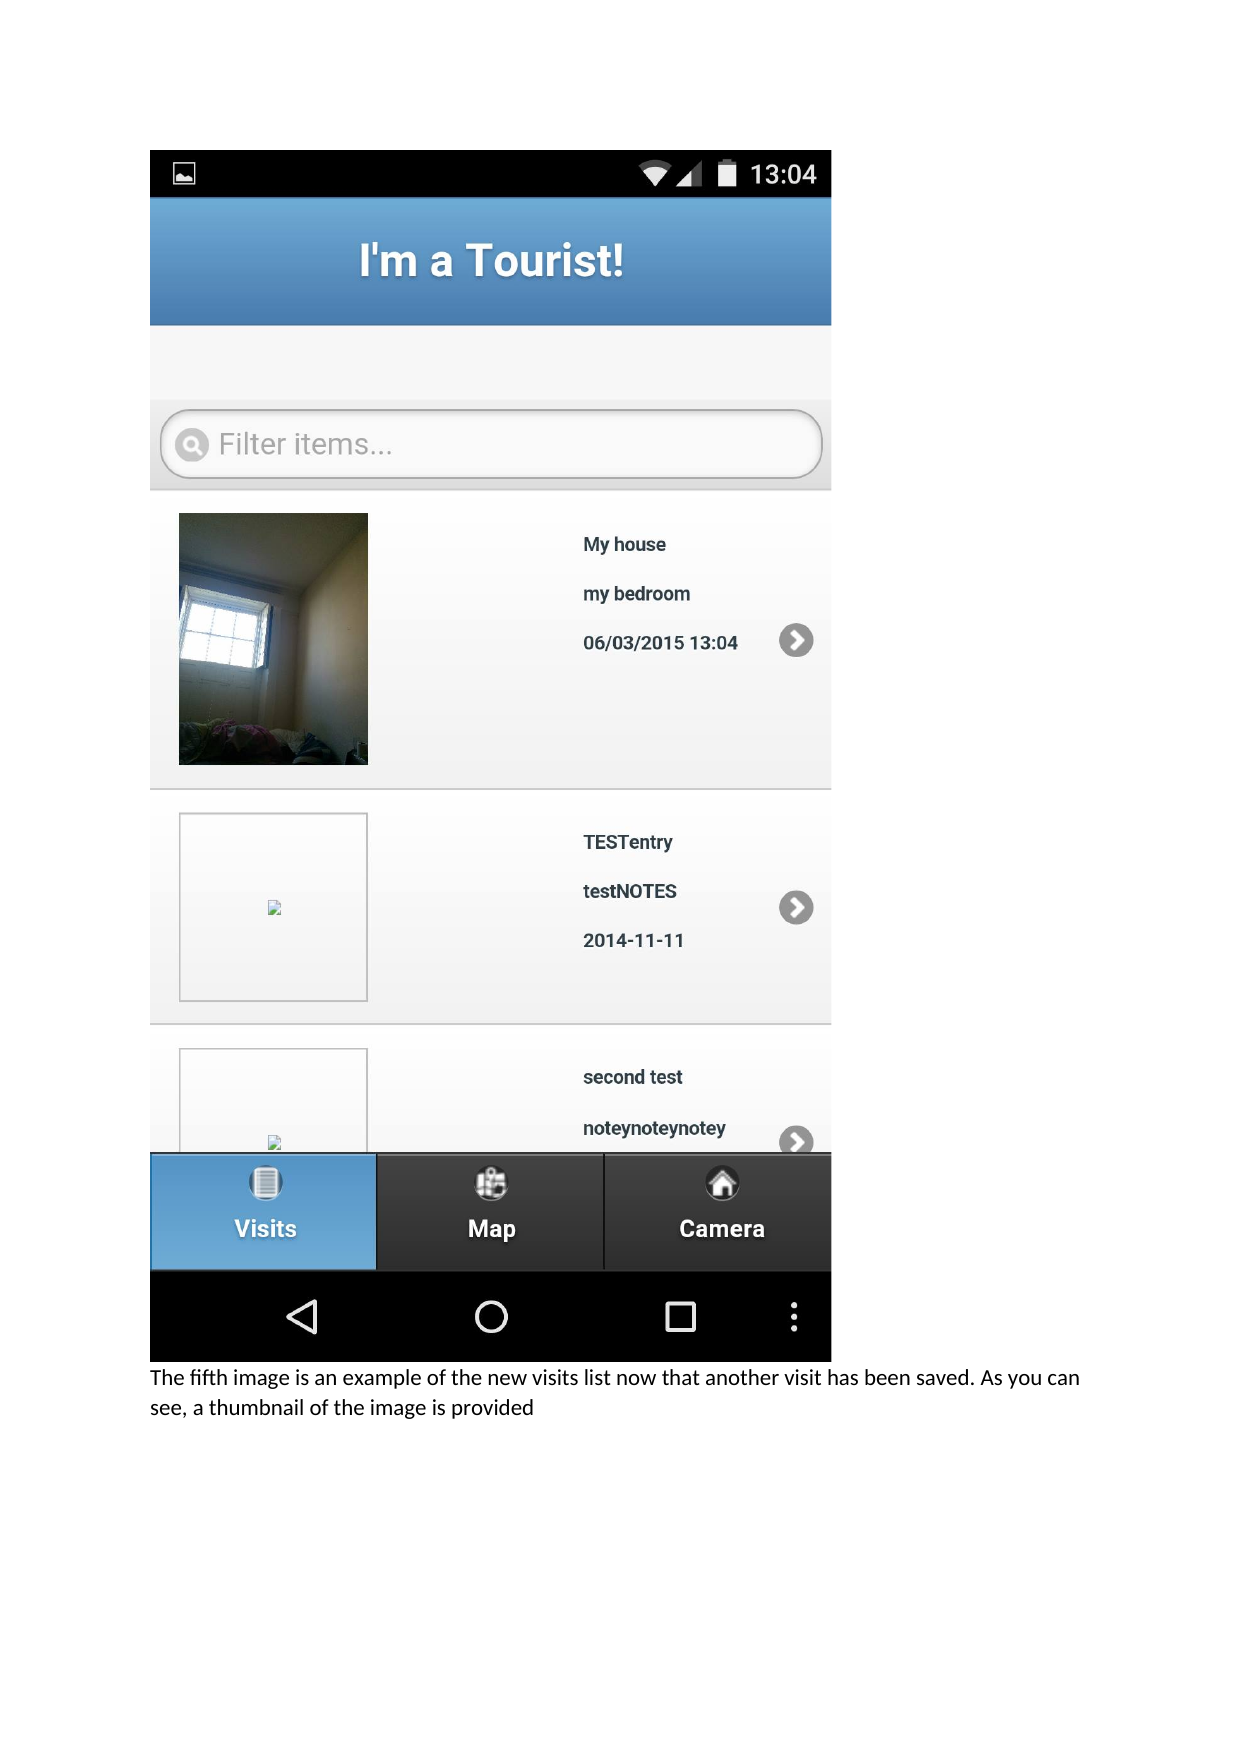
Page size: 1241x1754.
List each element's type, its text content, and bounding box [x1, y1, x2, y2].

text The fifth image is an example of the new visits list now that another visit has been saved. As you can see, a thumbnail of the image is provided [150, 150, 1090, 1421]
